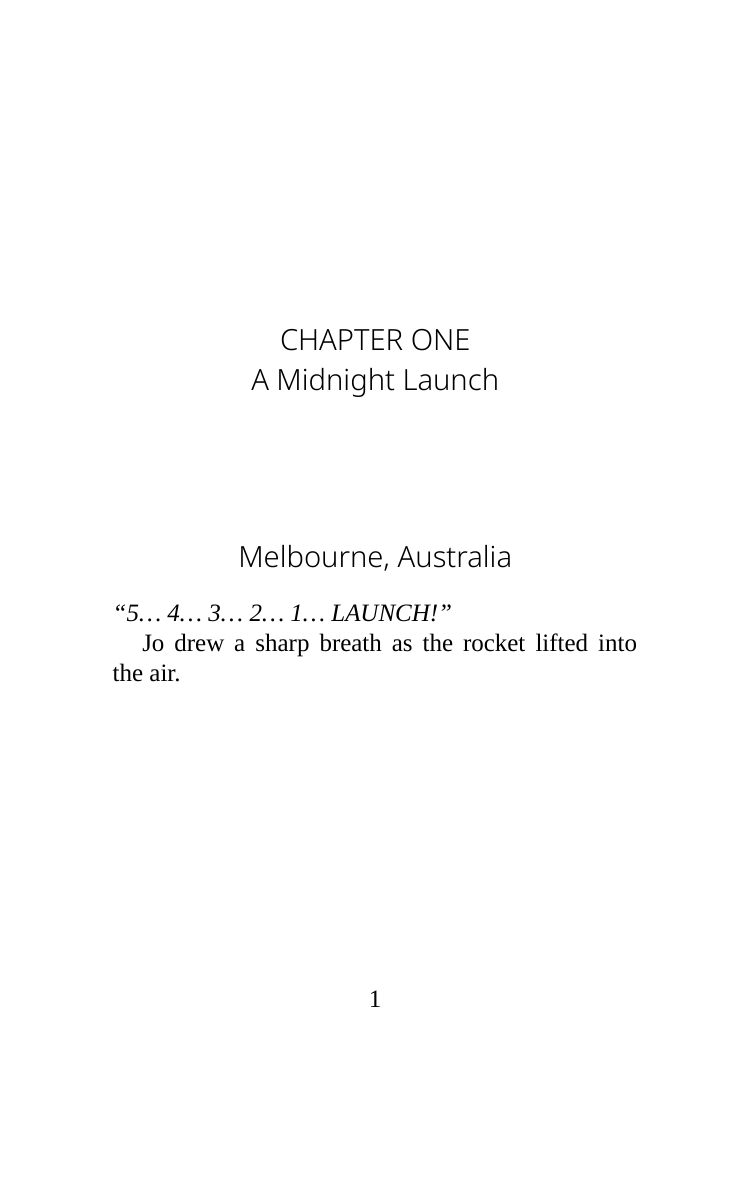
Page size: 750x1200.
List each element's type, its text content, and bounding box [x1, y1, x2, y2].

text “5… 4… 3… 2… 1… LAUNCH!” [112, 597, 637, 627]
text Jo drew a sharp breath as the rocket lifted into the air. [112, 627, 637, 687]
subtitle Melbourne, Australia [112, 536, 637, 576]
subtitle CHAPTER ONE A Midnight Launch [112, 319, 637, 399]
